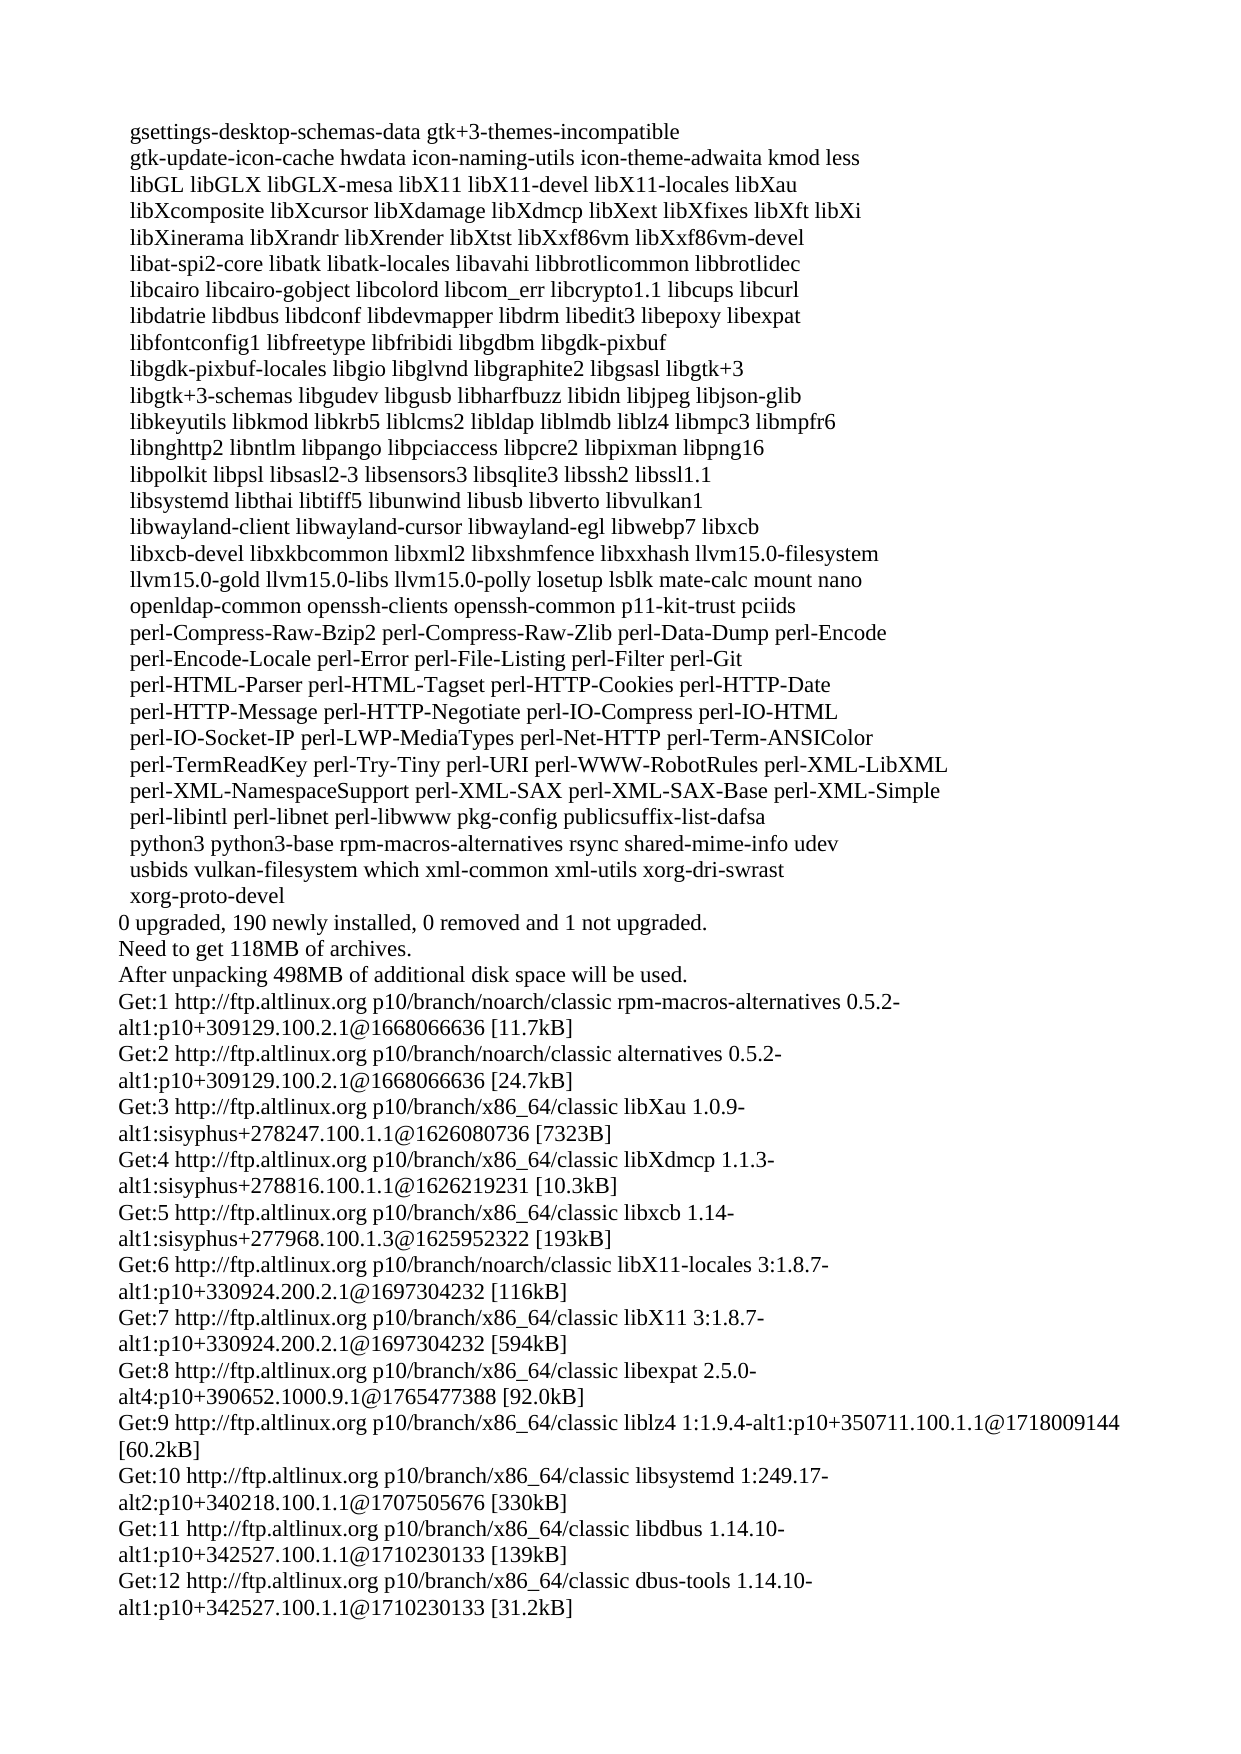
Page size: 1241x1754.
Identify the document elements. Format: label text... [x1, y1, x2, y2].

text xorg-proto-devel [118, 882, 1122, 909]
text libGL libGLX libGLX-mesa libX11 libX11-devel libX11-locales libXau [118, 171, 1122, 197]
text libXcomposite libXcursor libXdamage libXdmcp libXext libXfixes libXft libXi [118, 197, 1122, 223]
text perl-HTML-Parser perl-HTML-Tagset perl-HTTP-Cookies perl-HTTP-Date [118, 672, 1122, 698]
text 0 upgraded, 190 newly installed, 0 removed and 1 not upgraded. [118, 909, 1122, 935]
text perl-libintl perl-libnet perl-libwww pkg-config publicsuffix-list-dafsa [118, 803, 1122, 830]
text libfontconfig1 libfreetype libfribidi libgdbm libgdk-pixbuf [118, 329, 1122, 355]
text gtk-update-icon-cache hwdata icon-naming-utils icon-theme-adwaita kmod less [118, 144, 1122, 171]
text Get:3 http://ftp.altlinux.org p10/branch/x86_64/classic libXau 1.0.9-alt1:sisyphus+278247.100.1.1@1626080736 [7323B] [118, 1093, 1122, 1146]
text Get:4 http://ftp.altlinux.org p10/branch/x86_64/classic libXdmcp 1.1.3-alt1:sisyphus+278816.100.1.1@1626219231 [10.3kB] [118, 1146, 1122, 1199]
text libsystemd libthai libtiff5 libunwind libusb libverto libvulkan1 [118, 487, 1122, 513]
text python3 python3-base rpm-macros-alternatives rsync shared-mime-info udev [118, 830, 1122, 856]
text Get:10 http://ftp.altlinux.org p10/branch/x86_64/classic libsystemd 1:249.17-alt2:p10+340218.100.1.1@1707505676 [330kB] [118, 1462, 1122, 1515]
text Need to get 118MB of archives. [118, 935, 1122, 961]
text libcairo libcairo-gobject libcolord libcom_err libcrypto1.1 libcups libcurl [118, 276, 1122, 303]
text Get:1 http://ftp.altlinux.org p10/branch/noarch/classic rpm-macros-alternatives 0.5.2-alt1:p10+309129.100.2.1@1668066636 [11.7kB] [118, 988, 1122, 1041]
text Get:2 http://ftp.altlinux.org p10/branch/noarch/classic alternatives 0.5.2-alt1:p10+309129.100.2.1@1668066636 [24.7kB] [118, 1041, 1122, 1093]
text usbids vulkan-filesystem which xml-common xml-utils xorg-dri-swrast [118, 856, 1122, 882]
text Get:5 http://ftp.altlinux.org p10/branch/x86_64/classic libxcb 1.14-alt1:sisyphus+277968.100.1.3@1625952322 [193kB] [118, 1199, 1122, 1251]
text libnghttp2 libntlm libpango libpciaccess libpcre2 libpixman libpng16 [118, 434, 1122, 461]
text libxcb-devel libxkbcommon libxml2 libxshmfence libxxhash llvm15.0-filesystem [118, 540, 1122, 566]
text perl-Encode-Locale perl-Error perl-File-Listing perl-Filter perl-Git [118, 645, 1122, 672]
text libat-spi2-core libatk libatk-locales libavahi libbrotlicommon libbrotlidec [118, 250, 1122, 276]
text Get:6 http://ftp.altlinux.org p10/branch/noarch/classic libX11-locales 3:1.8.7-alt1:p10+330924.200.2.1@1697304232 [116kB] [118, 1251, 1122, 1304]
text perl-TermReadKey perl-Try-Tiny perl-URI perl-WWW-RobotRules perl-XML-LibXML [118, 751, 1122, 777]
text libgdk-pixbuf-locales libgio libglvnd libgraphite2 libgsasl libgtk+3 [118, 355, 1122, 382]
text libwayland-client libwayland-cursor libwayland-egl libwebp7 libxcb [118, 513, 1122, 540]
text Get:12 http://ftp.altlinux.org p10/branch/x86_64/classic dbus-tools 1.14.10-alt1:p10+342527.100.1.1@1710230133 [31.2kB] [118, 1568, 1122, 1620]
text llvm15.0-gold llvm15.0-libs llvm15.0-polly losetup lsblk mate-calc mount nano [118, 566, 1122, 592]
text libXinerama libXrandr libXrender libXtst libXxf86vm libXxf86vm-devel [118, 223, 1122, 250]
text Get:7 http://ftp.altlinux.org p10/branch/x86_64/classic libX11 3:1.8.7-alt1:p10+330924.200.2.1@1697304232 [594kB] [118, 1304, 1122, 1357]
text perl-Compress-Raw-Bzip2 perl-Compress-Raw-Zlib perl-Data-Dump perl-Encode [118, 619, 1122, 645]
text gsettings-desktop-schemas-data gtk+3-themes-incompatible [118, 118, 1122, 144]
text perl-IO-Socket-IP perl-LWP-MediaTypes perl-Net-HTTP perl-Term-ANSIColor [118, 724, 1122, 751]
text Get:11 http://ftp.altlinux.org p10/branch/x86_64/classic libdbus 1.14.10-alt1:p10+342527.100.1.1@1710230133 [139kB] [118, 1515, 1122, 1568]
text perl-XML-NamespaceSupport perl-XML-SAX perl-XML-SAX-Base perl-XML-Simple [118, 777, 1122, 803]
text libkeyutils libkmod libkrb5 liblcms2 libldap liblmdb liblz4 libmpc3 libmpfr6 [118, 408, 1122, 434]
text libgtk+3-schemas libgudev libgusb libharfbuzz libidn libjpeg libjson-glib [118, 382, 1122, 408]
text perl-HTTP-Message perl-HTTP-Negotiate perl-IO-Compress perl-IO-HTML [118, 698, 1122, 724]
text openldap-common openssh-clients openssh-common p11-kit-trust pciids [118, 592, 1122, 619]
text libdatrie libdbus libdconf libdevmapper libdrm libedit3 libepoxy libexpat [118, 303, 1122, 329]
text After unpacking 498MB of additional disk space will be used. [118, 961, 1122, 988]
text libpolkit libpsl libsasl2-3 libsensors3 libsqlite3 libssh2 libssl1.1 [118, 461, 1122, 487]
text Get:9 http://ftp.altlinux.org p10/branch/x86_64/classic liblz4 1:1.9.4-alt1:p10+350711.100.1.1@1718009144 [60.2kB] [118, 1409, 1122, 1462]
text Get:8 http://ftp.altlinux.org p10/branch/x86_64/classic libexpat 2.5.0-alt4:p10+390652.1000.9.1@1765477388 [92.0kB] [118, 1357, 1122, 1409]
